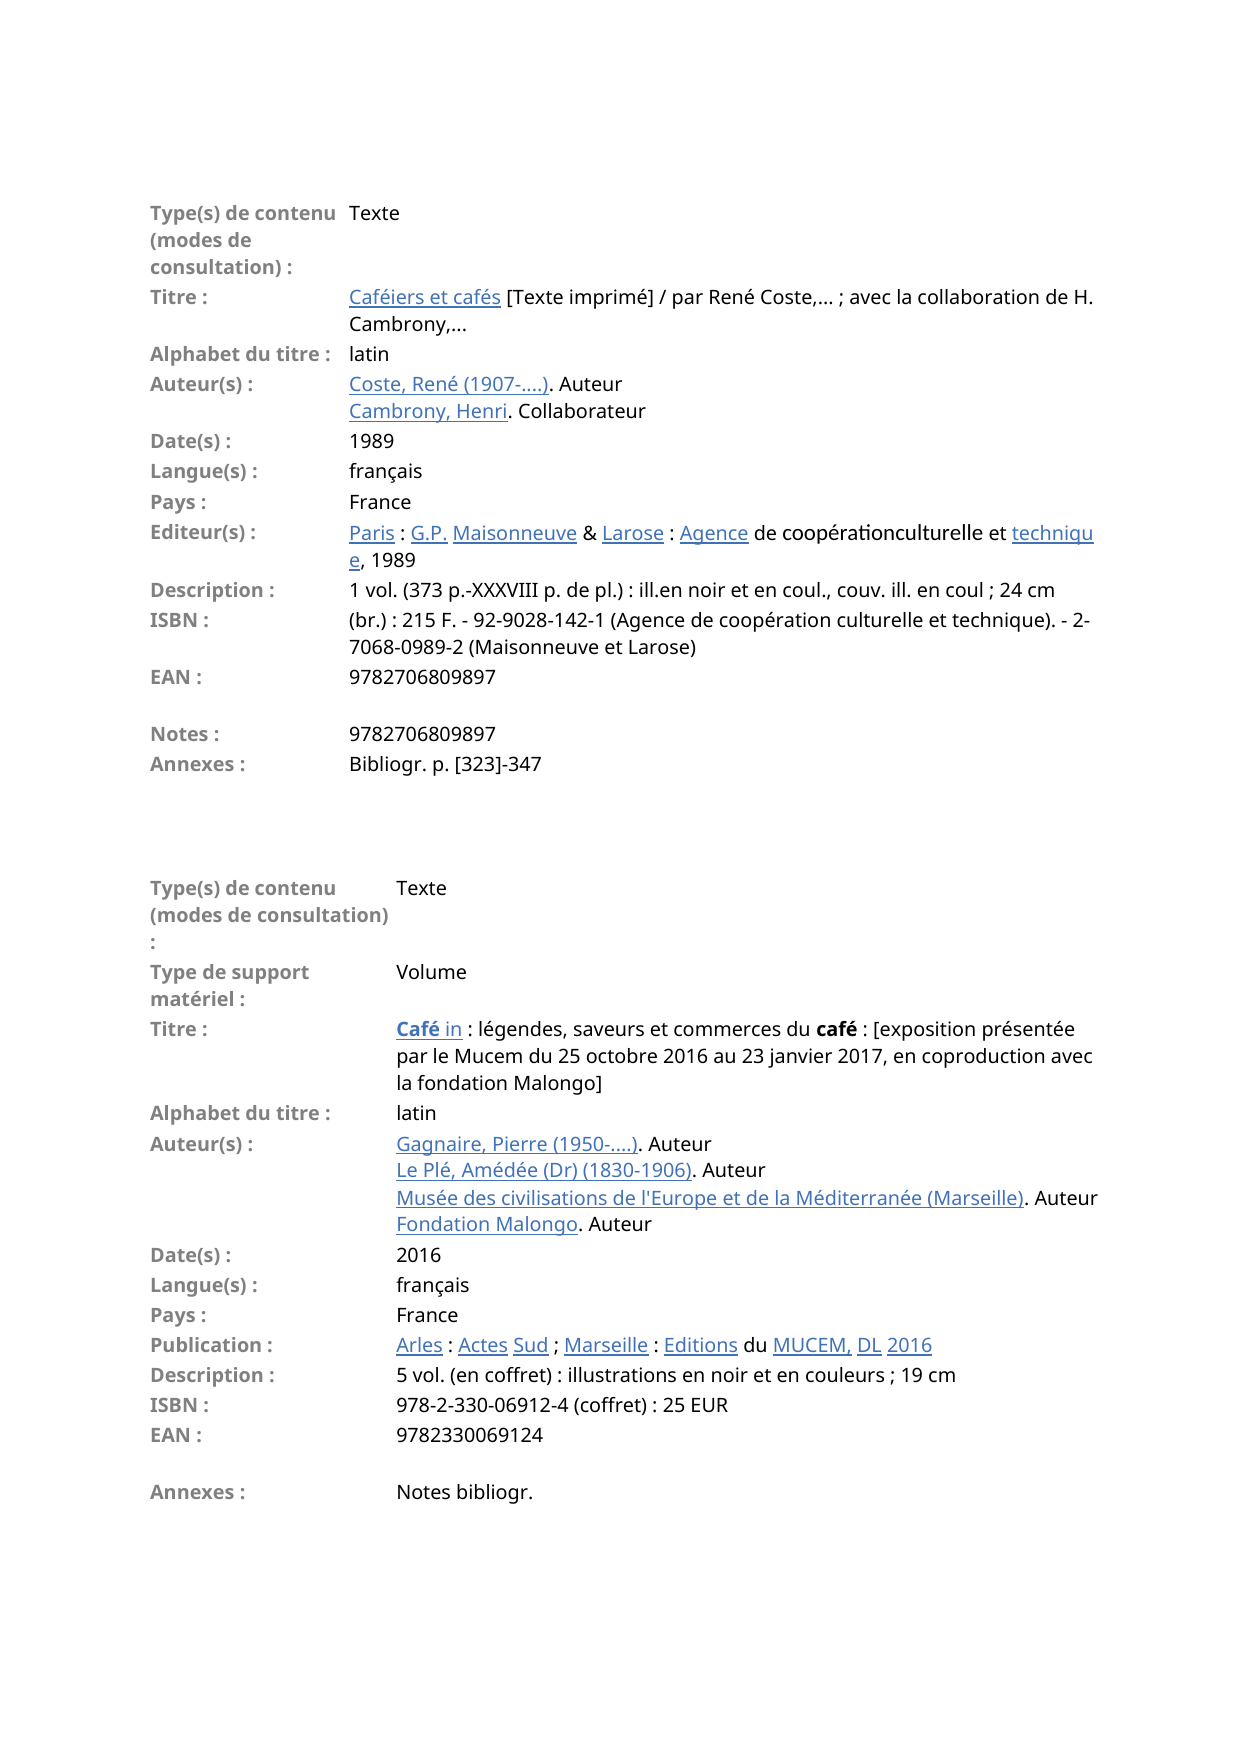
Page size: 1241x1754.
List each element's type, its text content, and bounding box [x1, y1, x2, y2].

table_cell Pays : [149, 1300, 394, 1329]
table_cell Annexes : [149, 1477, 394, 1507]
table_cell Titre : [149, 1014, 394, 1098]
table_cell Publication : [149, 1330, 394, 1360]
table_cell Pays : [149, 486, 347, 516]
table_cell France [394, 1300, 1103, 1329]
table_header [149, 150, 347, 198]
table_cell français [348, 456, 1103, 486]
table_cell 978-2-330-06912-4 (coffret) : 25 EUR [394, 1390, 1103, 1420]
table_cell 1989 [348, 426, 1103, 456]
table_cell ISBN : [149, 1390, 394, 1420]
table_cell latin [394, 1098, 1103, 1128]
table_cell Paris : G.P. Maisonneuve & Larose : Agence de coopérationculturelle et technique, 1989 [348, 516, 1103, 575]
table_cell ISBN : [149, 605, 347, 662]
table_cell Caféiers et cafés [Texte imprimé] / par René Coste,... ; avec la collaboration de H. Cambrony,... [348, 282, 1103, 339]
table_cell Langue(s) : [149, 1269, 394, 1299]
table_cell Date(s) : [149, 1239, 394, 1269]
table_cell Type(s) de contenu (modes de consultation) : [149, 198, 347, 282]
table_header Texte [394, 873, 1103, 957]
table_cell Texte [348, 198, 1103, 282]
table_cell Titre : [149, 282, 347, 339]
table_cell Gagnaire, Pierre (1950-....). Auteur Le Plé, Amédée (Dr) (1830-1906). Auteur Musée des civilisations de l'Europe et de la Méditerranée (Marseille). Auteur Fondation Malongo. Auteur [394, 1128, 1103, 1239]
table_cell Café in : légendes, saveurs et commerces du café : [exposition présentée par le Mucem du 25 octobre 2016 au 23 janvier 2017, en coproduction avec la fondation Malongo] [394, 1014, 1103, 1098]
table_cell (br.) : 215 F. - 92-9028-142-1 (Agence de coopération culturelle et technique). - 2-7068-0989-2 (Maisonneuve et Larose) [348, 605, 1103, 662]
table_cell France [348, 486, 1103, 516]
table_cell EAN : [149, 1420, 394, 1477]
table_cell Editeur(s) : [149, 516, 347, 575]
table_cell EAN : [149, 662, 347, 719]
table_cell Notes : [149, 719, 347, 749]
table_cell Annexes : [149, 749, 347, 779]
table_header [348, 150, 1103, 198]
table_cell Type de support matériel : [149, 957, 394, 1014]
table_cell 2016 [394, 1239, 1103, 1269]
table_cell Arles : Actes Sud ; Marseille : Editions du MUCEM, DL 2016 [394, 1330, 1103, 1360]
table_cell 9782706809897 [348, 719, 1103, 749]
table_cell Bibliogr. p. [323]-347 [348, 749, 1103, 779]
table_cell Coste, René (1907-....). Auteur Cambrony, Henri. Collaborateur [348, 369, 1103, 426]
table_cell Description : [149, 1360, 394, 1390]
table_cell Alphabet du titre : [149, 1098, 394, 1128]
table_cell Description : [149, 575, 347, 605]
table_cell Volume [394, 957, 1103, 1014]
table_cell Date(s) : [149, 426, 347, 456]
table_cell Alphabet du titre : [149, 339, 347, 369]
table_cell 1 vol. (373 p.-XXXVIII p. de pl.) : ill.en noir et en coul., couv. ill. en coul ; 24 cm [348, 575, 1103, 605]
table_cell Auteur(s) : [149, 369, 347, 426]
table_cell Langue(s) : [149, 456, 347, 486]
table_cell 9782706809897 [348, 662, 1103, 719]
table_header Type(s) de contenu (modes de consultation) : [149, 873, 394, 957]
table_cell 5 vol. (en coffret) : illustrations en noir et en couleurs ; 19 cm [394, 1360, 1103, 1390]
table_cell français [394, 1269, 1103, 1299]
table_cell Notes bibliogr. [394, 1477, 1103, 1507]
table_cell latin [348, 339, 1103, 369]
table_cell Auteur(s) : [149, 1128, 394, 1239]
table_cell 9782330069124 [394, 1420, 1103, 1477]
